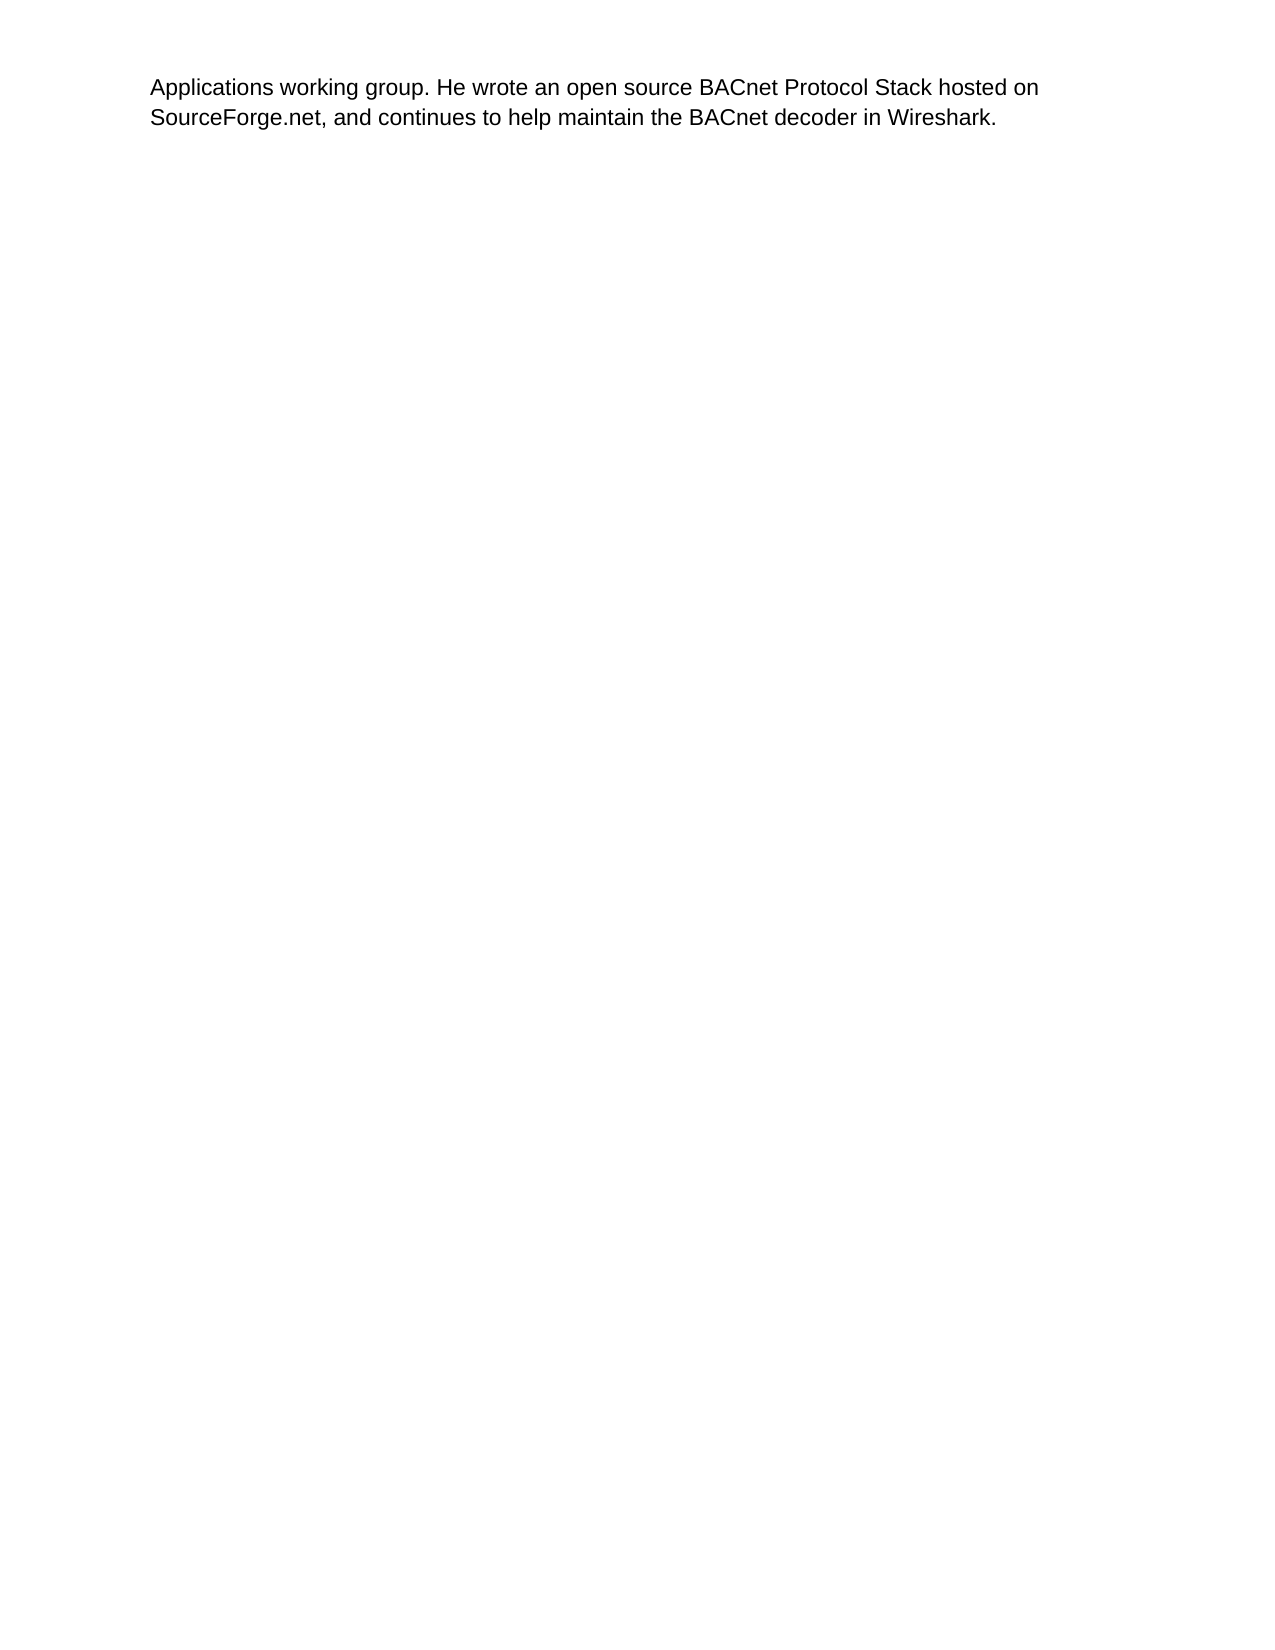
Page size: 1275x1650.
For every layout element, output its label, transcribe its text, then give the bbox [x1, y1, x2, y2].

text Applications working group. He wrote an open source BACnet Protocol Stack hosted on SourceForge.net, and continues to help maintain the BACnet decoder in Wireshark. [150, 75, 1125, 130]
